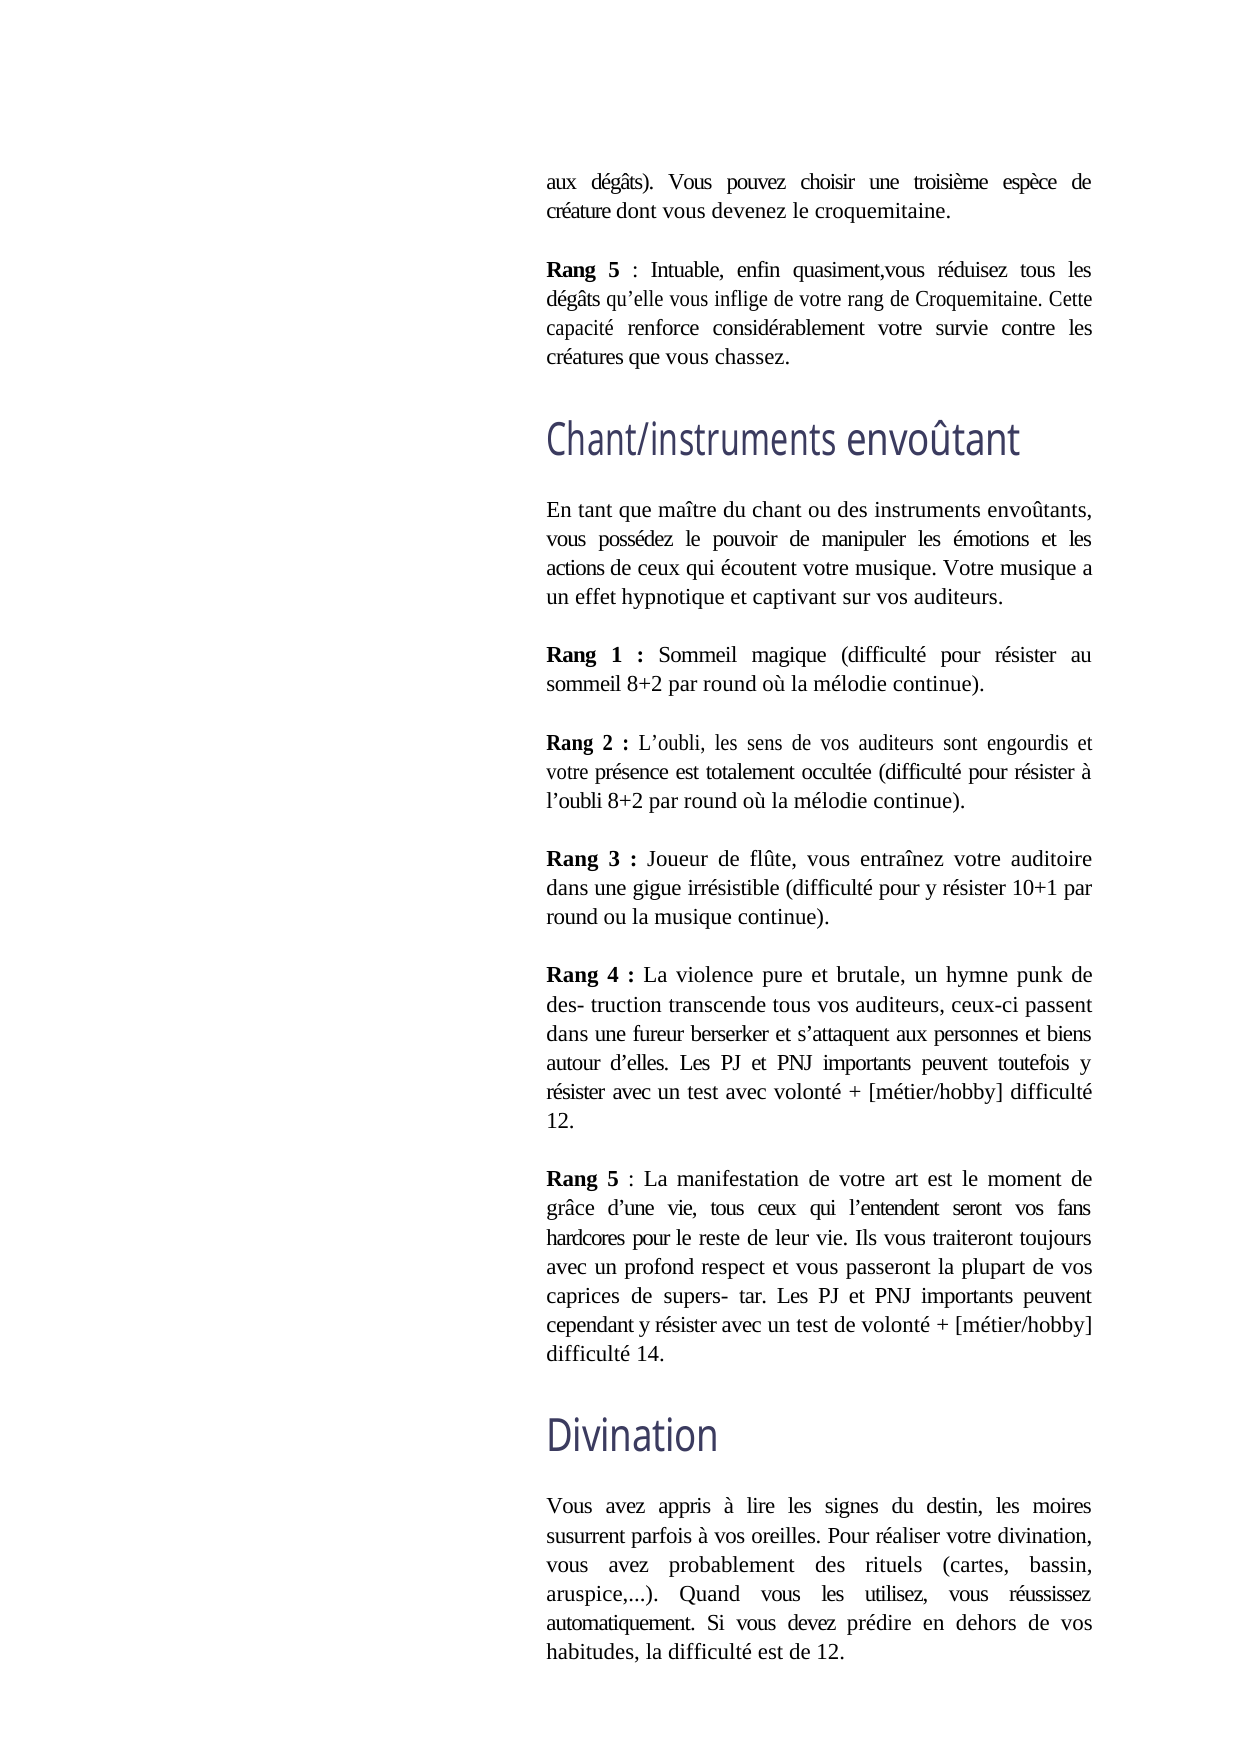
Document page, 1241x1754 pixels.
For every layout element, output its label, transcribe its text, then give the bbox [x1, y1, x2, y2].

subtitle Divination [546, 1403, 1240, 1465]
text En tant que maître du chant ou des instruments envoûtants, vous possédez le pouvoir de manipuler les émotions et les actions de ceux qui écoutent votre musique. Votre musique a un effet hypnotique et captivant sur vos auditeurs. [546, 496, 1093, 610]
text Rang 1 : Sommeil magique (difficulté pour résister au sommeil 8+2 par round où la mélodie continue). [546, 641, 1092, 697]
text Vous avez appris à lire les signes du destin, les moires susurrent parfois à vos oreilles. Pour réaliser votre divination, vous avez probablement des rituels (cartes, bassin, aruspice,...). Quand vous les utilisez, vous réussissez automatiquement. Si vous devez prédire en dehors de vos habitudes, la difficulté est de 12. [546, 1493, 1092, 1665]
subtitle Chant/instruments envoûtant [546, 406, 1240, 468]
text Rang 2 : L’oubli, les sens de vos auditeurs sont engourdis et votre présence est totalement occultée (difficulté pour résister à l’oubli 8+2 par round où la mélodie continue). [546, 729, 1092, 813]
text aux dégâts). Vous pouvez choisir une troisième espèce de créature dont vous devenez le croquemitaine. [546, 168, 1093, 224]
text Rang 4 : La violence pure et brutale, un hymne punk de des- truction transcende tous vos auditeurs, ceux-ci passent dans une fureur berserker et s’attaquent aux personnes et biens autour d’elles. Les PJ et PNJ importants peuvent toutefois y résister avec un test avec volonté + [métier/hobby] difficulté 12. [546, 961, 1093, 1134]
text Rang 5 : Intuable, enfin quasiment,vous réduisez tous les dégâts qu’elle vous inflige de votre rang de Croquemitaine. Cette capacité renforce considérablement votre survie contre les créatures que vous chassez. [546, 256, 1093, 369]
text Rang 5 : La manifestation de votre art est le moment de grâce d’une vie, tous ceux qui l’entendent seront vos fans hardcores pour le reste de leur vie. Ils vous traiteront toujours avec un profond respect et vous passeront la plupart de vos caprices de supers- tar. Les PJ et PNJ importants peuvent cependant y résister avec un test de volonté + [métier/hobby] difficulté 14. [546, 1165, 1093, 1367]
text Rang 3 : Joueur de flûte, vous entraînez votre auditoire dans une gigue irrésistible (difficulté pour y résister 10+1 par round ou la musique continue). [546, 845, 1092, 930]
